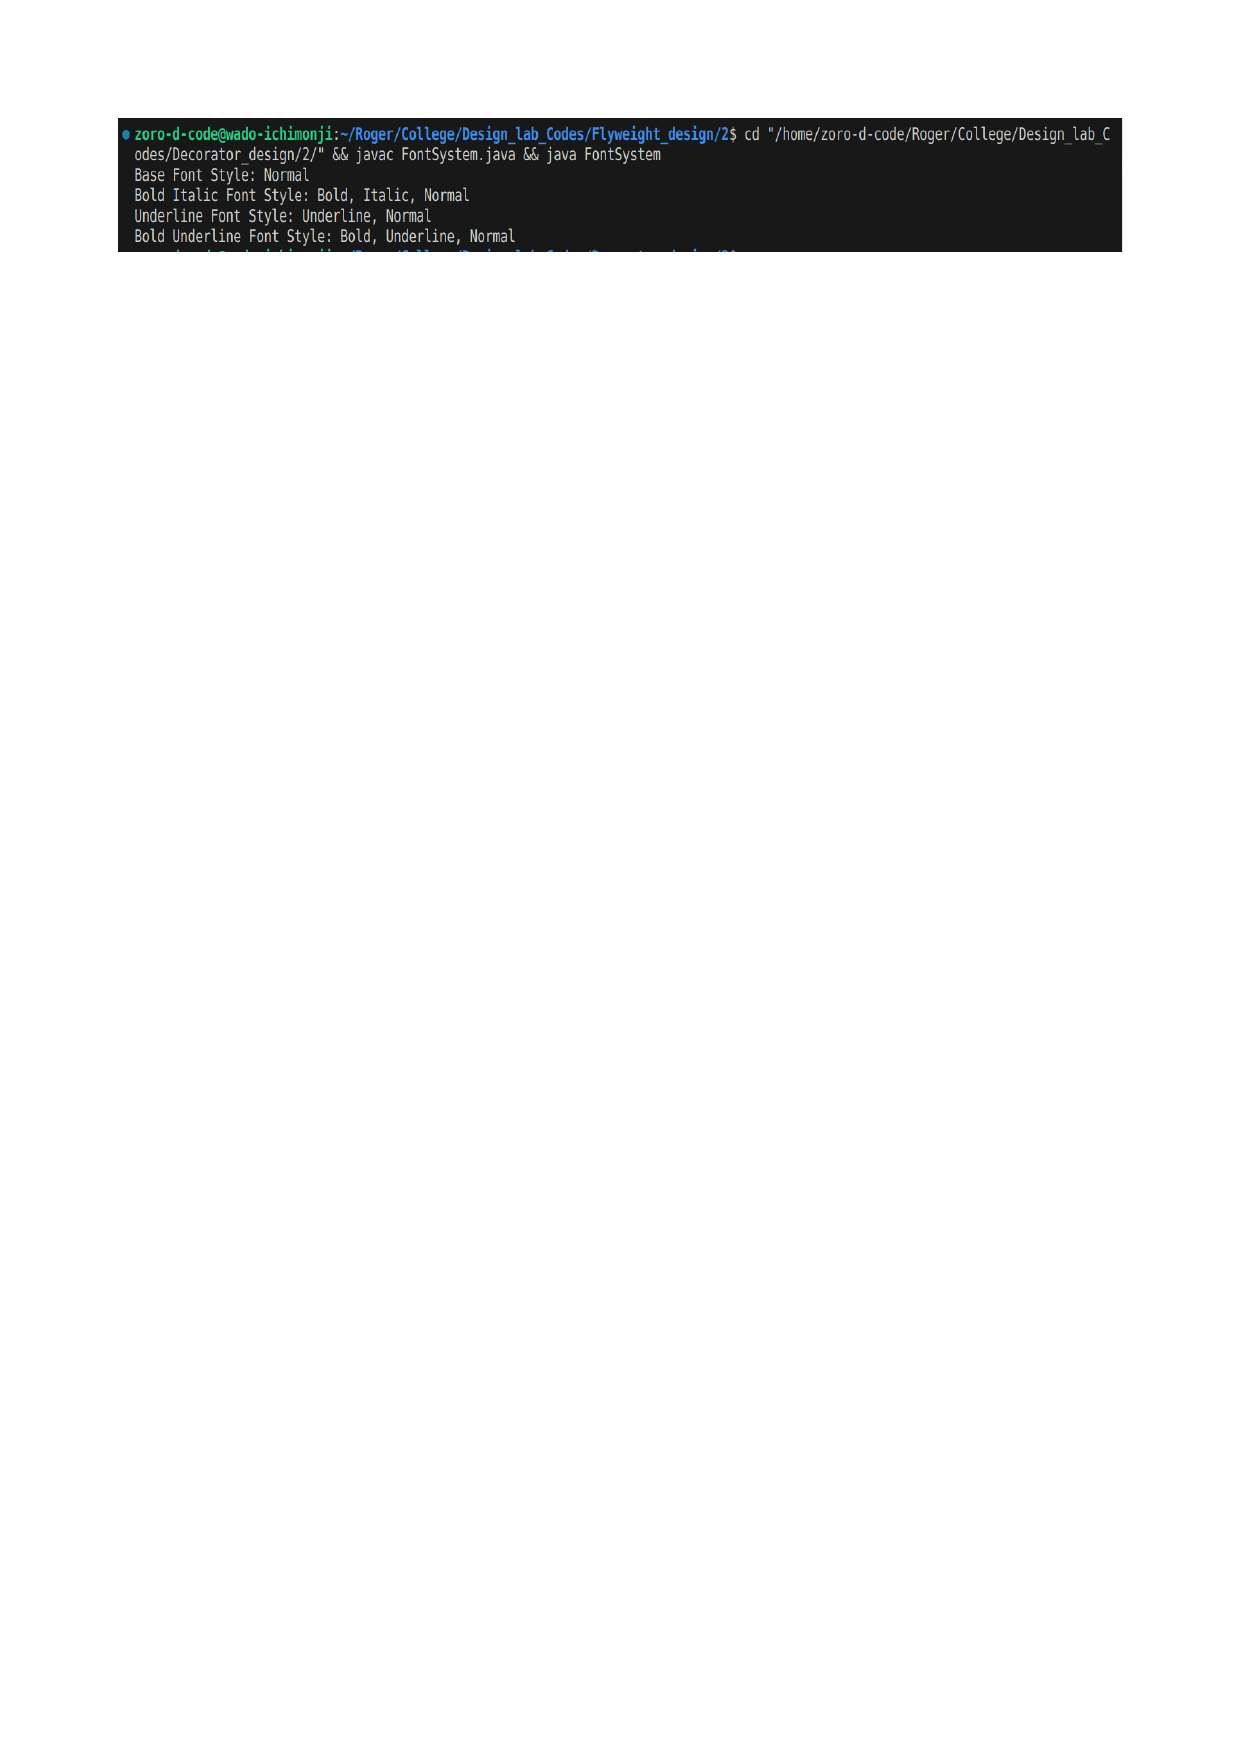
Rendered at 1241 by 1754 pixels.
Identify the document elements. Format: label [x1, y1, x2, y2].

picture [118, 118, 1123, 252]
